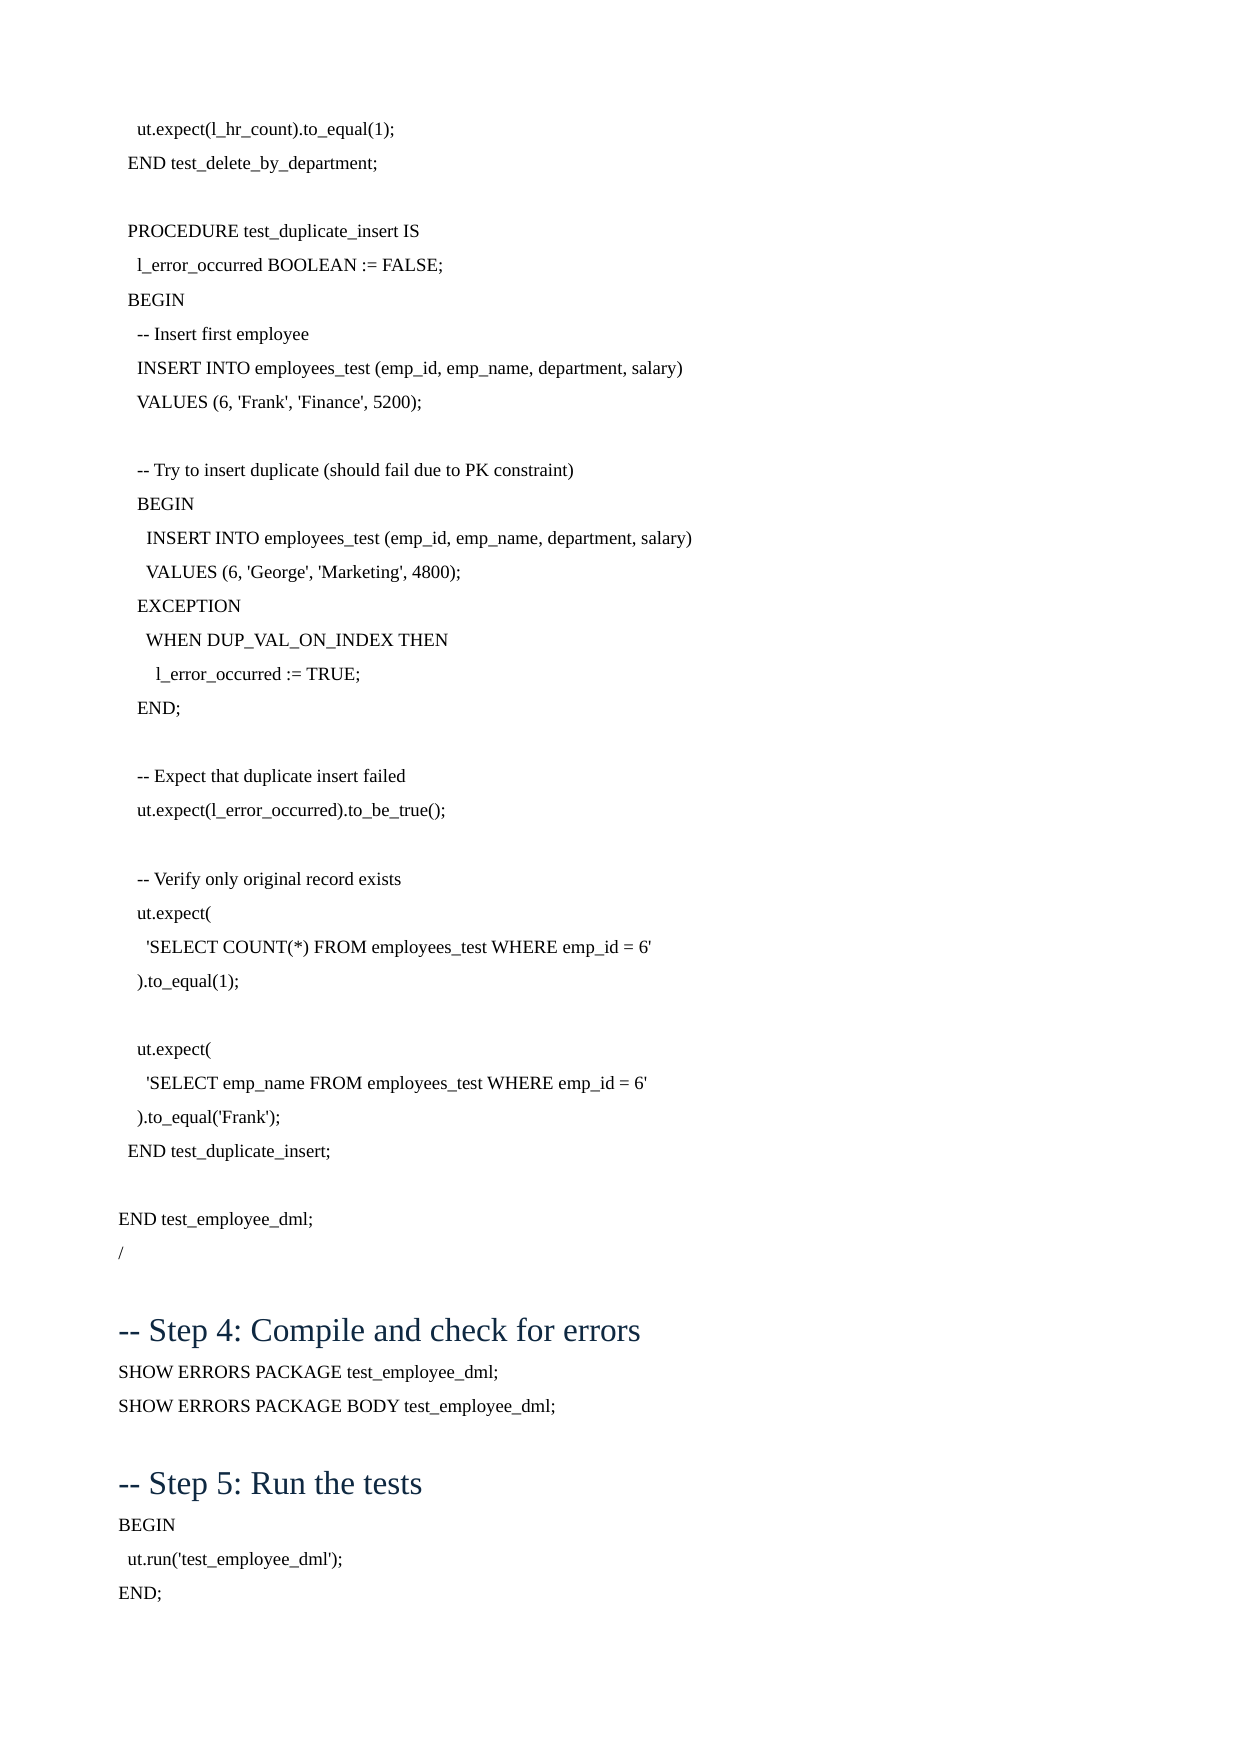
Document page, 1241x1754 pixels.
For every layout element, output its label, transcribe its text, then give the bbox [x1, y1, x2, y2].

text PROCEDURE test_duplicate_insert IS [118, 220, 1122, 242]
text BEGIN [118, 493, 1122, 514]
text l_error_occurred BOOLEAN := FALSE; [118, 254, 1122, 276]
text -- Insert first employee [118, 322, 1122, 344]
text END test_delete_by_department; [118, 152, 1122, 174]
text -- Try to insert duplicate (should fail due to PK constraint) [118, 459, 1122, 480]
text END test_duplicate_insert; [118, 1140, 1122, 1162]
text ).to_equal(1); [118, 970, 1122, 991]
text -- Step 4: Compile and check for errors [118, 1310, 1122, 1349]
text END; [118, 1582, 1122, 1604]
text INSERT INTO employees_test (emp_id, emp_name, department, salary) [118, 357, 1122, 378]
text 'SELECT emp_name FROM employees_test WHERE emp_id = 6' [118, 1072, 1122, 1093]
text l_error_occurred := TRUE; [118, 663, 1122, 685]
text ut.expect( [118, 1038, 1122, 1059]
text -- Verify only original record exists [118, 867, 1122, 889]
text INSERT INTO employees_test (emp_id, emp_name, department, salary) [118, 527, 1122, 548]
text SHOW ERRORS PACKAGE BODY test_employee_dml; [118, 1395, 1122, 1417]
text SHOW ERRORS PACKAGE test_employee_dml; [118, 1361, 1122, 1383]
text VALUES (6, 'George', 'Marketing', 4800); [118, 561, 1122, 582]
text BEGIN [118, 1514, 1122, 1536]
text END; [118, 697, 1122, 719]
text -- Expect that duplicate insert failed [118, 765, 1122, 787]
text ut.expect( [118, 902, 1122, 923]
text -- Step 5: Run the tests [118, 1463, 1122, 1502]
text BEGIN [118, 288, 1122, 310]
text ut.expect(l_error_occurred).to_be_true(); [118, 799, 1122, 821]
text WHEN DUP_VAL_ON_INDEX THEN [118, 629, 1122, 651]
text / [118, 1242, 1122, 1264]
text ut.expect(l_hr_count).to_equal(1); [118, 118, 1122, 140]
text END test_employee_dml; [118, 1208, 1122, 1230]
text 'SELECT COUNT(*) FROM employees_test WHERE emp_id = 6' [118, 936, 1122, 957]
text VALUES (6, 'Frank', 'Finance', 5200); [118, 391, 1122, 412]
text ).to_equal('Frank'); [118, 1106, 1122, 1127]
text EXCEPTION [118, 595, 1122, 617]
text ut.run('test_employee_dml'); [118, 1548, 1122, 1570]
